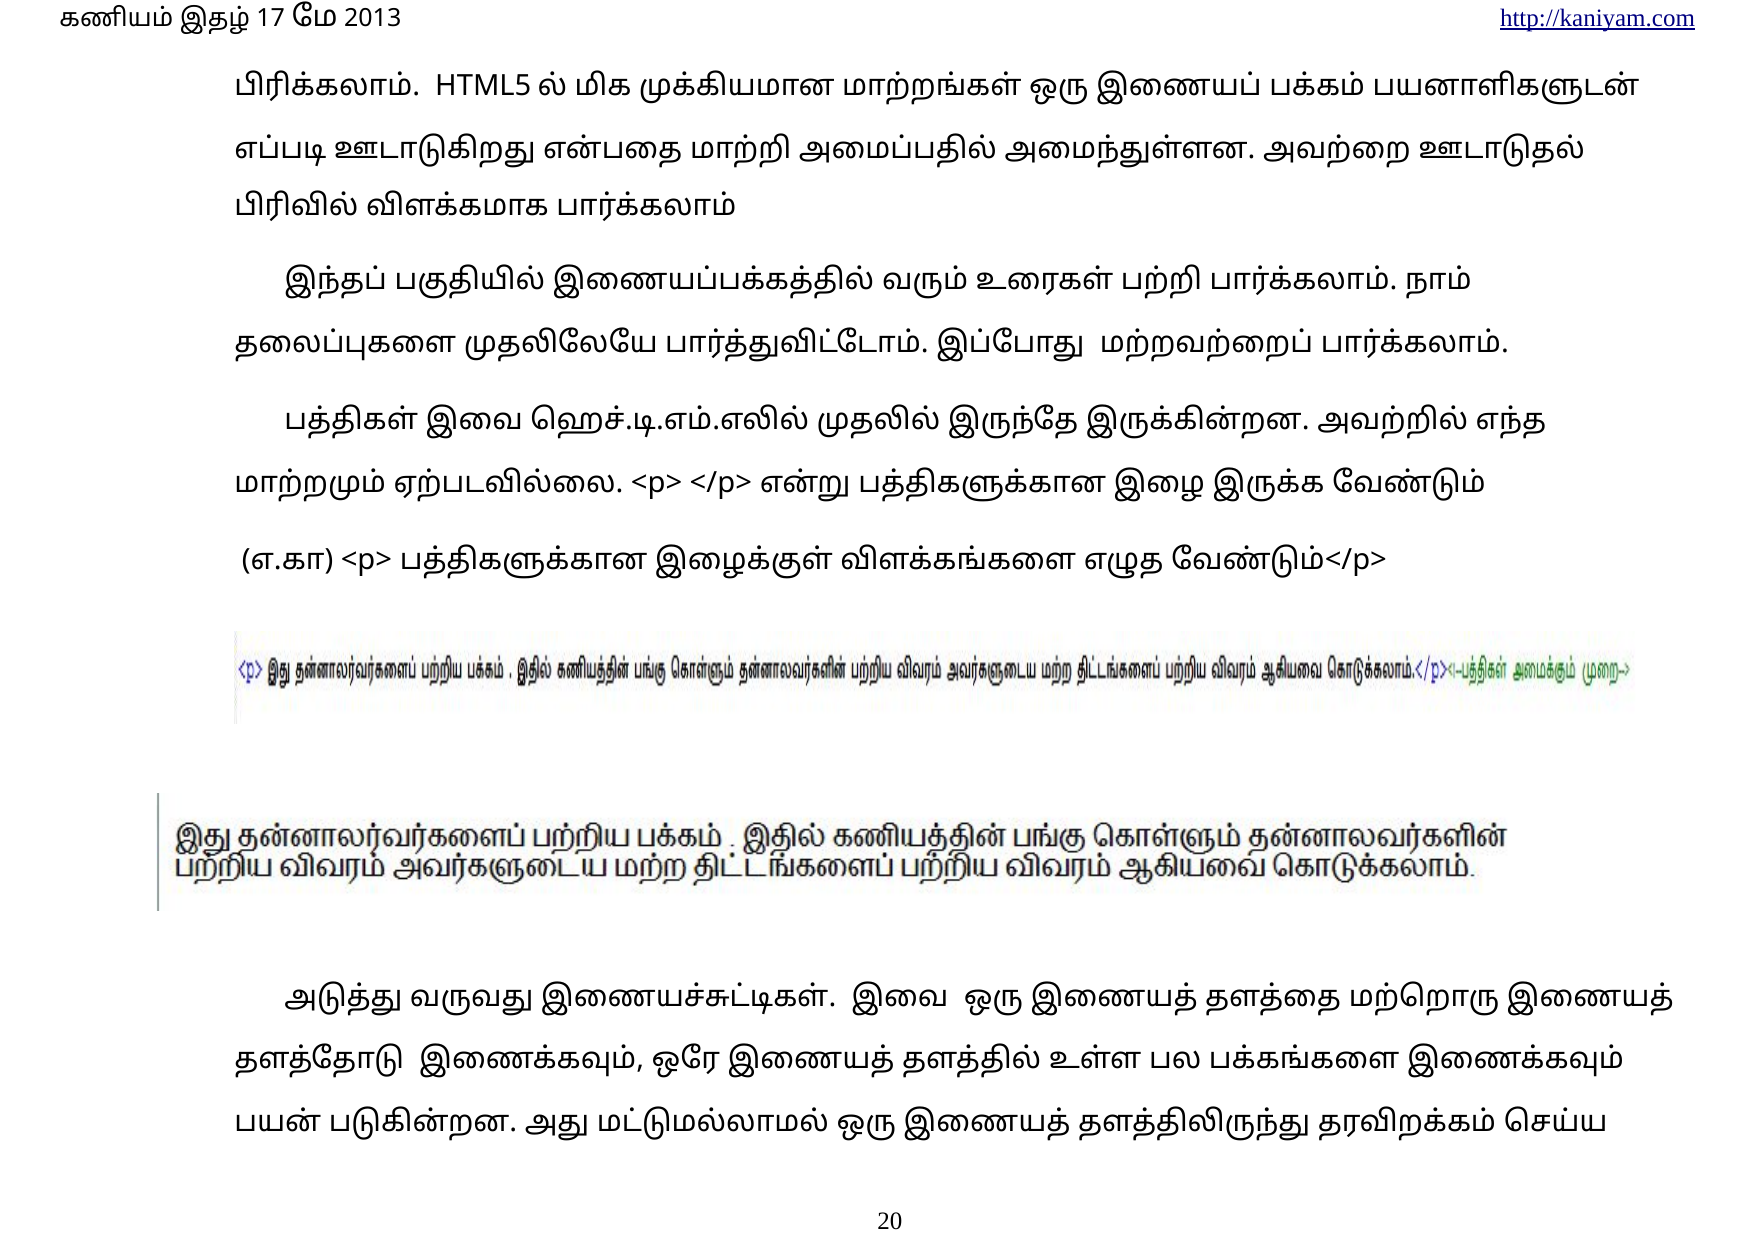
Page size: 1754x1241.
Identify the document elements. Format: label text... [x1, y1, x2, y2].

text பிரிக்கலாம். HTML5ல் மிக முக்கியமான மாற்றங்கள் ஒரு இணையப் பக்கம் பயனாளிகளுடன் எப்படி ஊடாடுகிறது என்பதை மாற்றி அமைப்பதில் அமைந்துள்ளன. அவற்றை ஊடாடுதல் பிரிவில் விளக்கமாக பார்க்கலாம் [234, 64, 1695, 227]
picture [156, 793, 1523, 911]
text இந்தப் பகுதியில் இணையப்பக்கத்தில் வரும் உரைகள் பற்றி பார்க்கலாம். நாம் தலைப்புகளை முதலிலேயே பார்த்துவிட்டோம். இப்போது மற்றவற்றைப் பார்க்கலாம். [234, 258, 1695, 364]
picture [234, 631, 1652, 724]
text (எ.கா) <p> பத்திகளுக்கான இழைக்குள் விளக்கங்களை எழுத வேண்டும்</p> [234, 538, 1695, 581]
text அடுத்து வருவது இணையச்சுட்டிகள். இவை ஒரு இணையத் தளத்தை மற்றொரு இணையத் தளத்தோடு இணைக்கவும், ஒரே இணையத் தளத்தில் உள்ள பல பக்கங்களை இணைக்கவும் பயன் படுகின்றன. அது மட்டுமல்லாமல் ஒரு இணையத் தளத்திலிருந்து தரவிறக்கம் செய்ய [234, 975, 1695, 1144]
text பத்திகள் இவை ஹெச்.டி.எம்.எலில் முதலில் இருந்தே இருக்கின்றன. அவற்றில் எந்த மாற்றமும் ஏற்படவில்லை. <p> </p> என்று பத்திகளுக்கான இழை இருக்க வேண்டும் [234, 398, 1695, 504]
